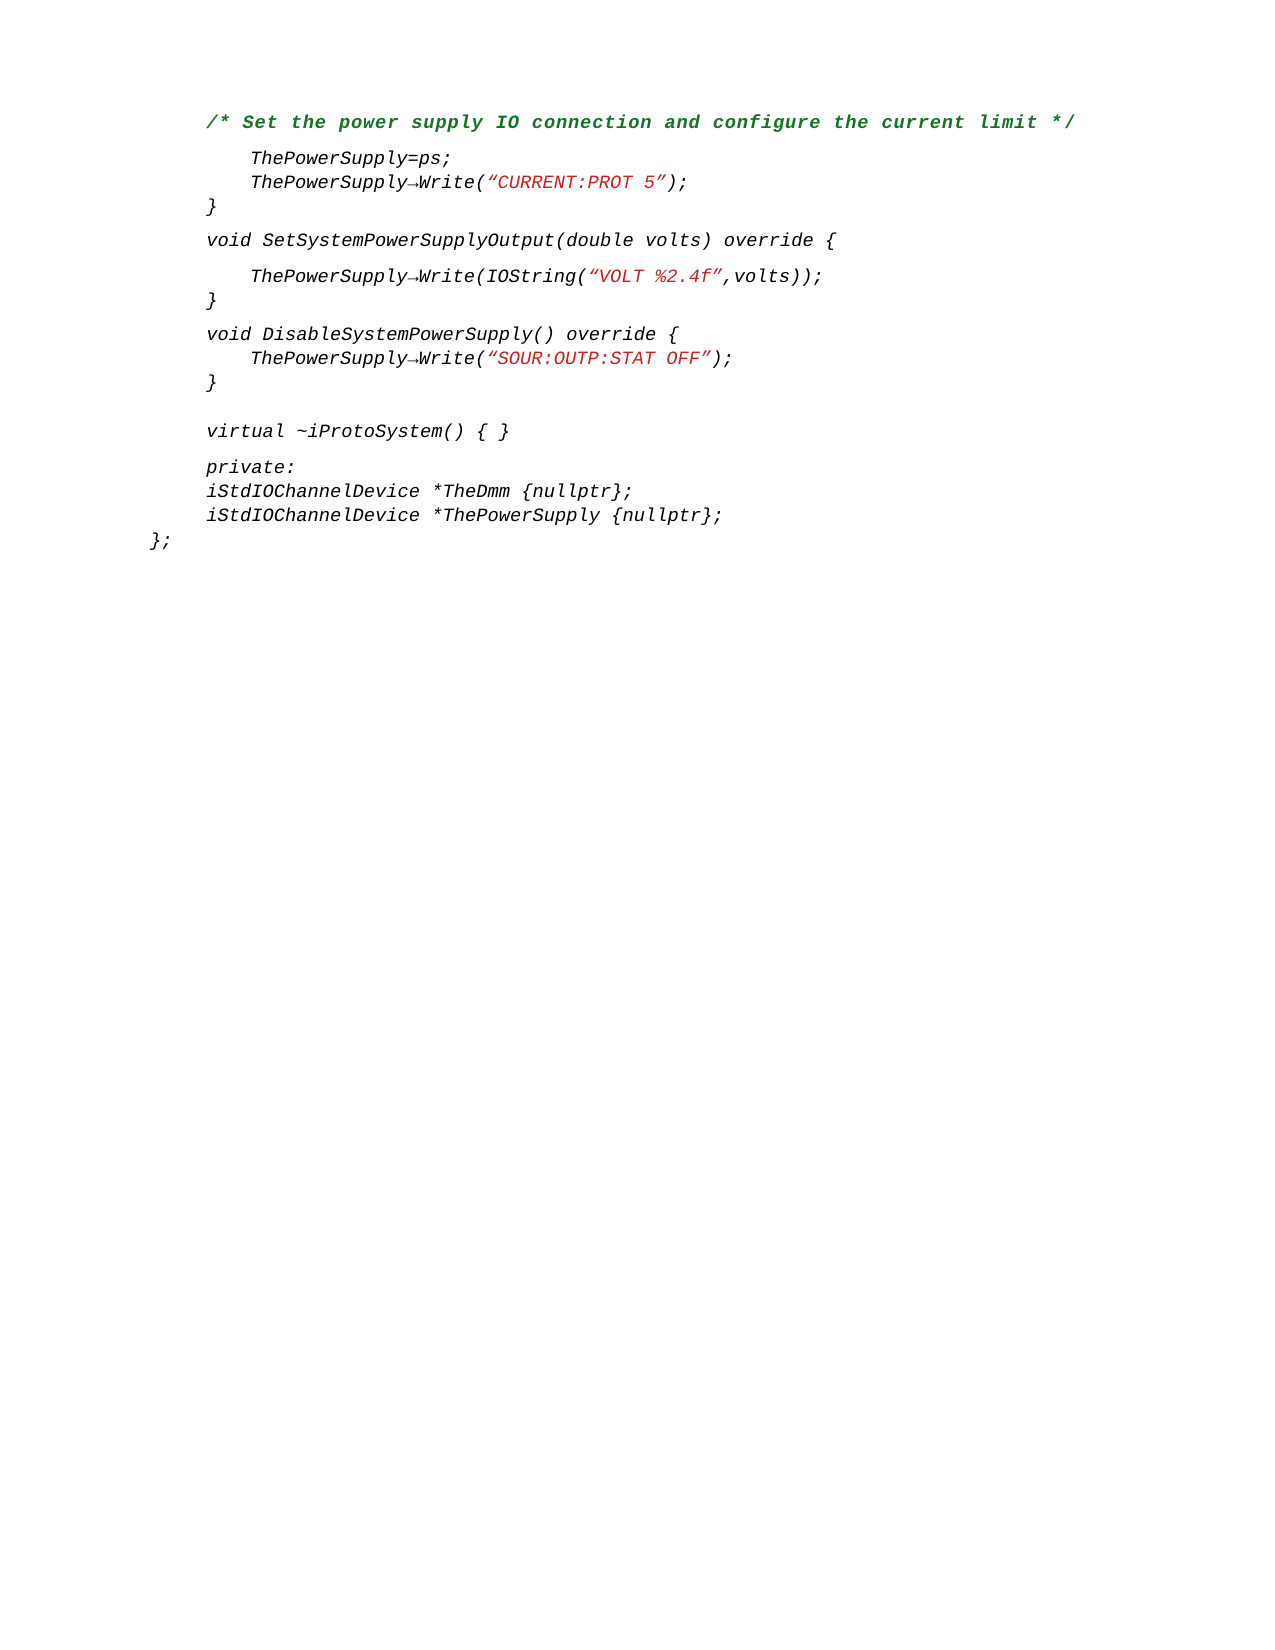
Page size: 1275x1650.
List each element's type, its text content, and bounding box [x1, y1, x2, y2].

subtitle ThePowerSupply→Write(“CURRENT:PROT 5”); [250, 173, 1200, 194]
subtitle ThePowerSupply→Write(“SOUR:OUTP:STAT OFF”); [250, 348, 1200, 370]
subtitle private: [206, 458, 1200, 479]
subtitle iStdIOChannelDevice *ThePowerSupply {nullptr}; [206, 506, 1200, 527]
subtitle void SetSystemPowerSupplyOutput(double volts) override { [206, 231, 1200, 252]
subtitle iStdIOChannelDevice *TheDmm {nullptr}; [206, 482, 1200, 503]
subtitle } [206, 373, 1200, 394]
subtitle } [206, 197, 1200, 218]
subtitle virtual ~iProtoSystem() { } [206, 421, 1200, 443]
subtitle /* Set the power supply IO connection and configure the current limit */ [206, 112, 1200, 134]
subtitle }; [150, 530, 1200, 552]
subtitle ThePowerSupply=ps; [250, 149, 1200, 170]
subtitle void DisableSystemPowerSupply() override { [206, 324, 1200, 346]
subtitle ThePowerSupply→Write(IOString(“VOLT %2.4f”,volts)); [250, 267, 1200, 288]
subtitle } [206, 291, 1200, 312]
